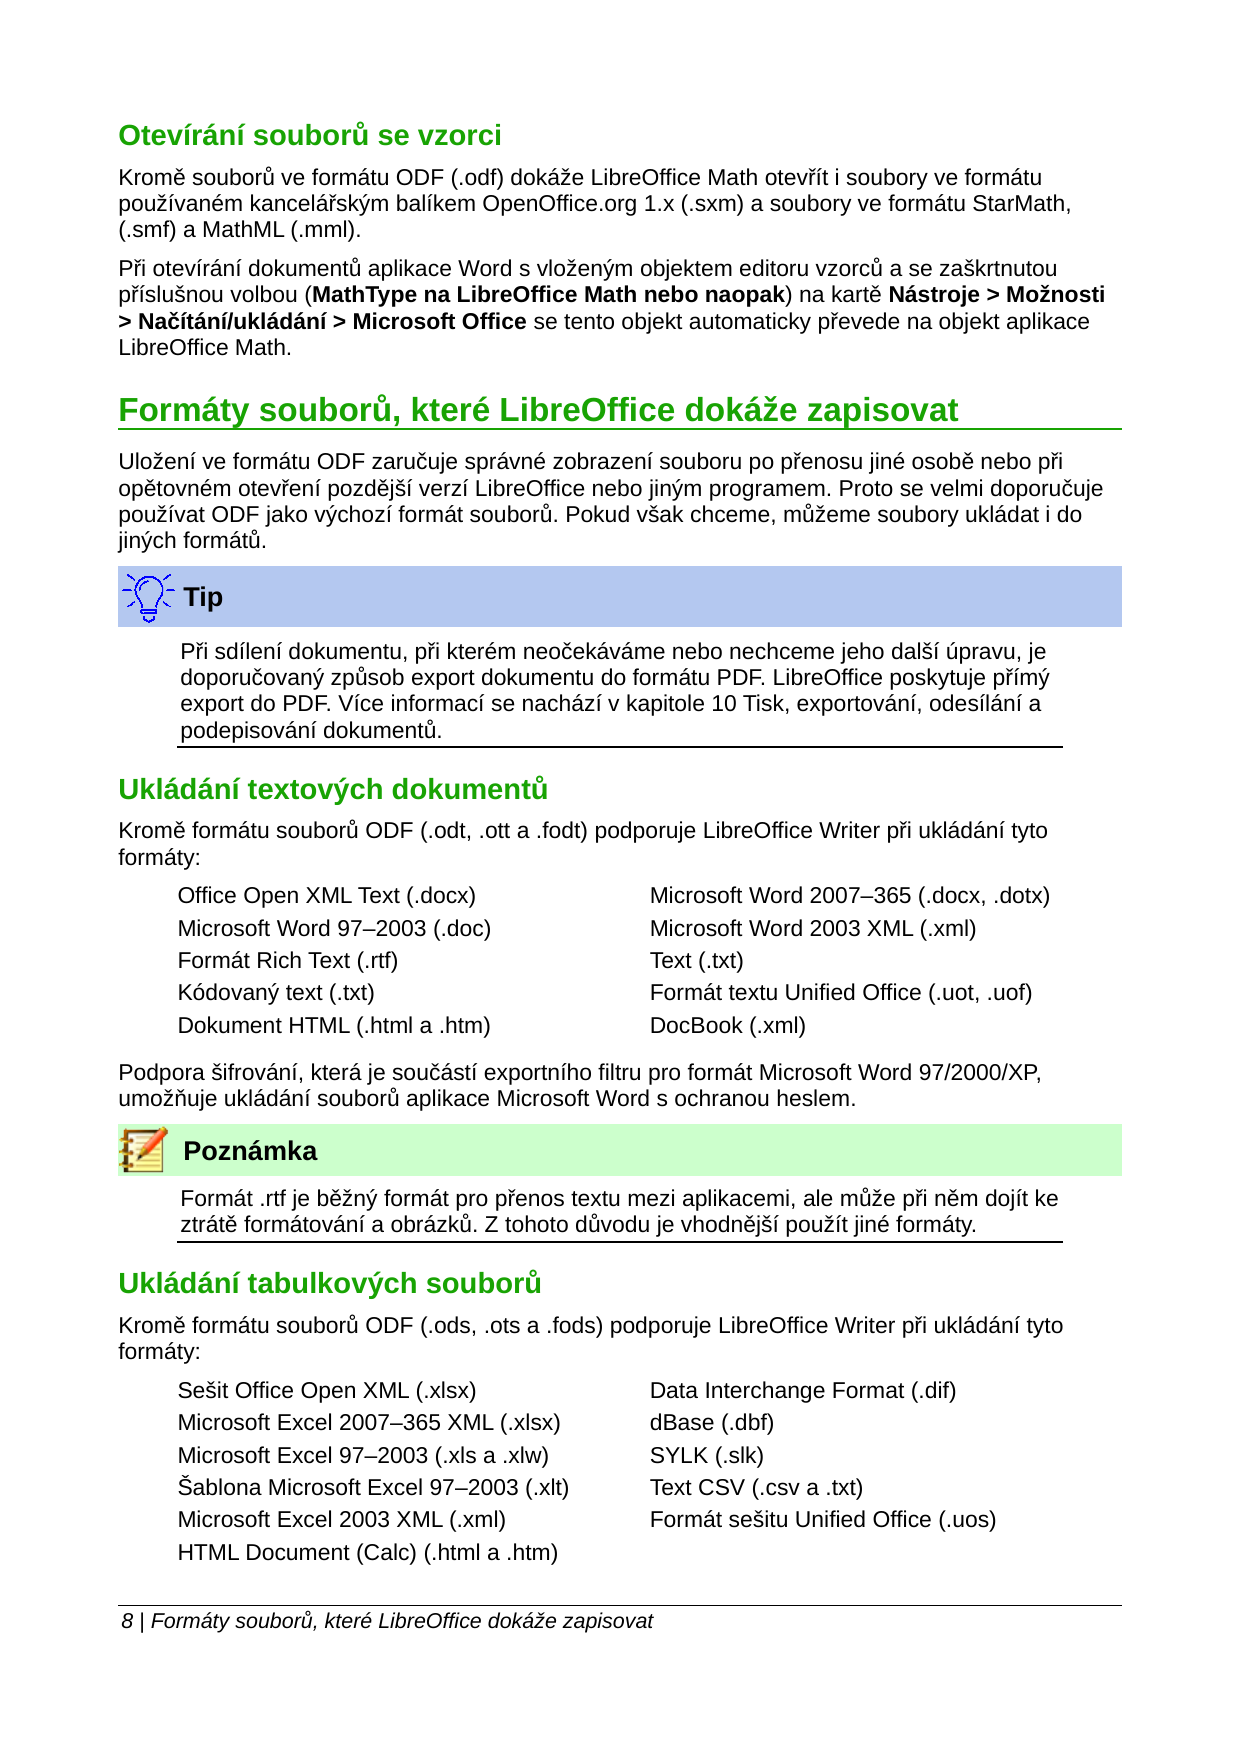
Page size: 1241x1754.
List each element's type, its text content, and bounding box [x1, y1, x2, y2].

table_cell Formát sešitu Unified Office (.uos) [620, 1506, 1122, 1538]
table_cell Microsoft Word 2003 XML (.xml) [620, 915, 1122, 947]
text Uložení ve formátu ODF zaručuje správné zobrazení souboru po přenosu jiné osobě nebo při opětovném otevření pozdější verzí LibreOffice nebo jiným programem. Proto se velmi doporučuje používat ODF jako výchozí formát souborů. Pokud však chceme, můžeme soubory ukládat i do jiných formátů. [118, 448, 1122, 553]
table_header Sešit Office Open XML (.xlsx) [118, 1377, 620, 1409]
subtitle Ukládání textových dokumentů [118, 772, 1122, 805]
table_header Microsoft Word 2007–365 (.docx, .dotx) [620, 883, 1122, 915]
table_cell Microsoft Excel 2007–365 XML (.xlsx) [118, 1409, 620, 1442]
text Kromě souborů ve formátu ODF (.odf) dokáže LibreOffice Math otevřít i soubory ve formátu používaném kancelářským balíkem OpenOffice.org 1.x (.sxm) a soubory ve formátu StarMath, (.smf) a MathML (.mml). [118, 163, 1122, 242]
table_cell [620, 1539, 1122, 1573]
subtitle Formáty souborů, které LibreOffice dokáže zapisovat [118, 390, 1122, 428]
subtitle Poznámka [118, 1124, 1122, 1176]
list Kromě formátu souborů ODF (.odt, .ott a .fodt) podporuje LibreOffice Writer při ukládání tyto formáty: [118, 817, 1122, 870]
table_cell Text (.txt) [620, 947, 1122, 979]
subtitle Ukládání tabulkových souborů [118, 1267, 1122, 1300]
text Při sdílení dokumentu, při kterém neočekáváme nebo nechceme jeho další úpravu, je doporučovaný způsob export dokumentu do formátu PDF. LibreOffice poskytuje přímý export do PDF. Více informací se nachází v kapitole 10 Tisk, exportování, odesílání a podepisování dokumentů. [177, 635, 1063, 746]
table_cell Microsoft Excel 97–2003 (.xls a .xlw) [118, 1442, 620, 1474]
table_cell Microsoft Excel 2003 XML (.xml) [118, 1506, 620, 1538]
table_cell Dokument HTML (.html a .htm) [118, 1012, 620, 1044]
text Formát .rtf je běžný formát pro přenos textu mezi aplikacemi, ale může při něm dojít ke ztrátě formátování a obrázků. Z tohoto důvodu je vhodnější použít jiné formáty. [177, 1182, 1063, 1241]
table_cell Formát Rich Text (.rtf) [118, 947, 620, 979]
table_cell SYLK (.slk) [620, 1442, 1122, 1474]
table_cell Šablona Microsoft Excel 97–2003 (.xlt) [118, 1474, 620, 1506]
subtitle Tip [179, 566, 1122, 627]
picture [119, 1125, 170, 1176]
table_cell DocBook (.xml) [620, 1012, 1122, 1044]
table_cell Kódovaný text (.txt) [118, 979, 620, 1012]
picture [119, 566, 179, 627]
table_cell dBase (.dbf) [620, 1409, 1122, 1442]
list Kromě formátu souborů ODF (.ods, .ots a .fods) podporuje LibreOffice Writer při ukládání tyto formáty: [118, 1312, 1122, 1364]
subtitle Otevírání souborů se vzorci [118, 118, 1122, 152]
text Při otevírání dokumentů aplikace Word s vloženým objektem editoru vzorců a se zaškrtnutou příslušnou volbou (MathType na LibreOffice Math nebo naopak) na kartě Nástroje > Možnosti > Načítání/ukládání > Microsoft Office se tento objekt automaticky převede na objekt aplikace LibreOffice Math. [118, 255, 1122, 360]
table_header Office Open XML Text (.docx) [118, 883, 620, 915]
table_cell HTML Document (Calc) (.html a .htm) [118, 1539, 620, 1573]
table_cell Text CSV (.csv a .txt) [620, 1474, 1122, 1506]
table_header Data Interchange Format (.dif) [620, 1377, 1122, 1409]
text Podpora šifrování, která je součástí exportního filtru pro formát Microsoft Word 97/2000/XP, umožňuje ukládání souborů aplikace Microsoft Word s ochranou heslem. [118, 1059, 1122, 1112]
table_cell Microsoft Word 97–2003 (.doc) [118, 915, 620, 947]
table_cell Formát textu Unified Office (.uot, .uof) [620, 979, 1122, 1012]
